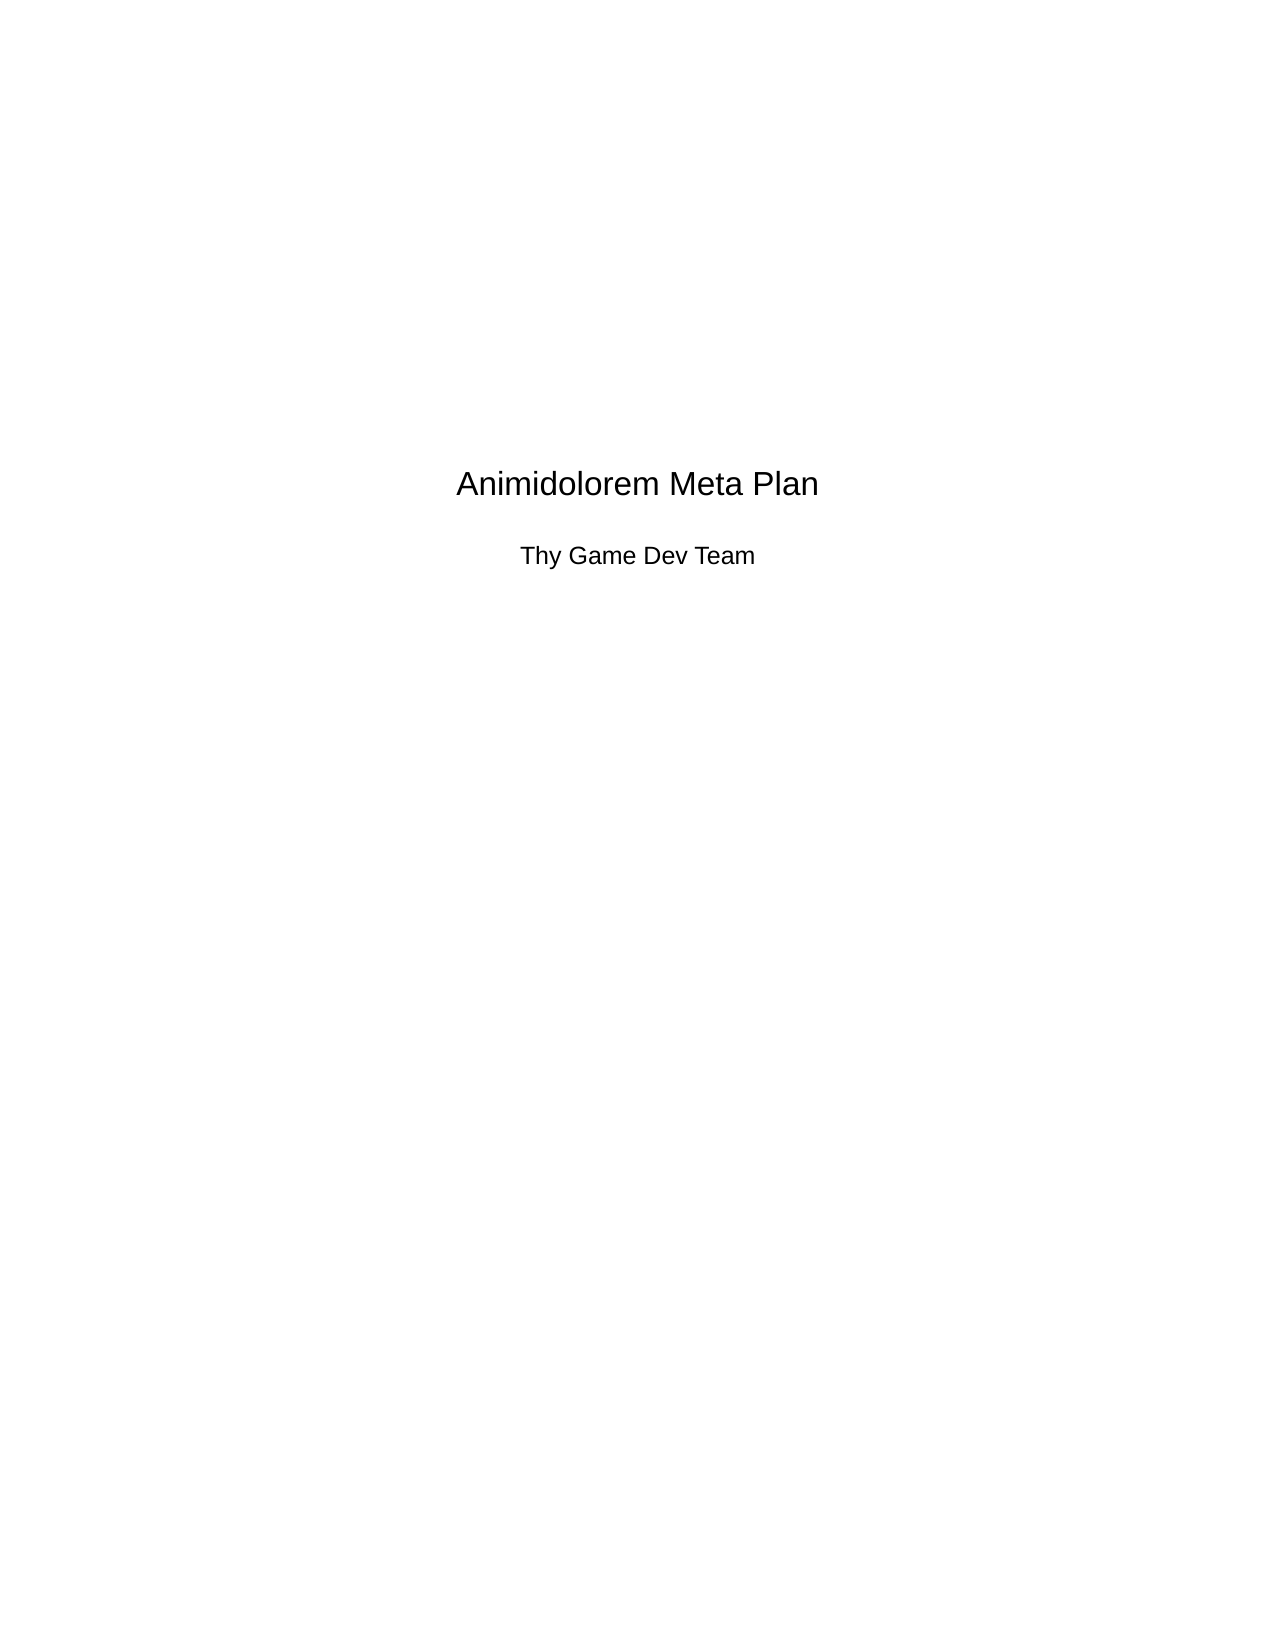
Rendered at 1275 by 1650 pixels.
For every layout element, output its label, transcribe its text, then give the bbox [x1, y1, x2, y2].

text Thy Game Dev Team [118, 541, 1157, 570]
text Animidolorem Meta Plan [118, 464, 1157, 502]
